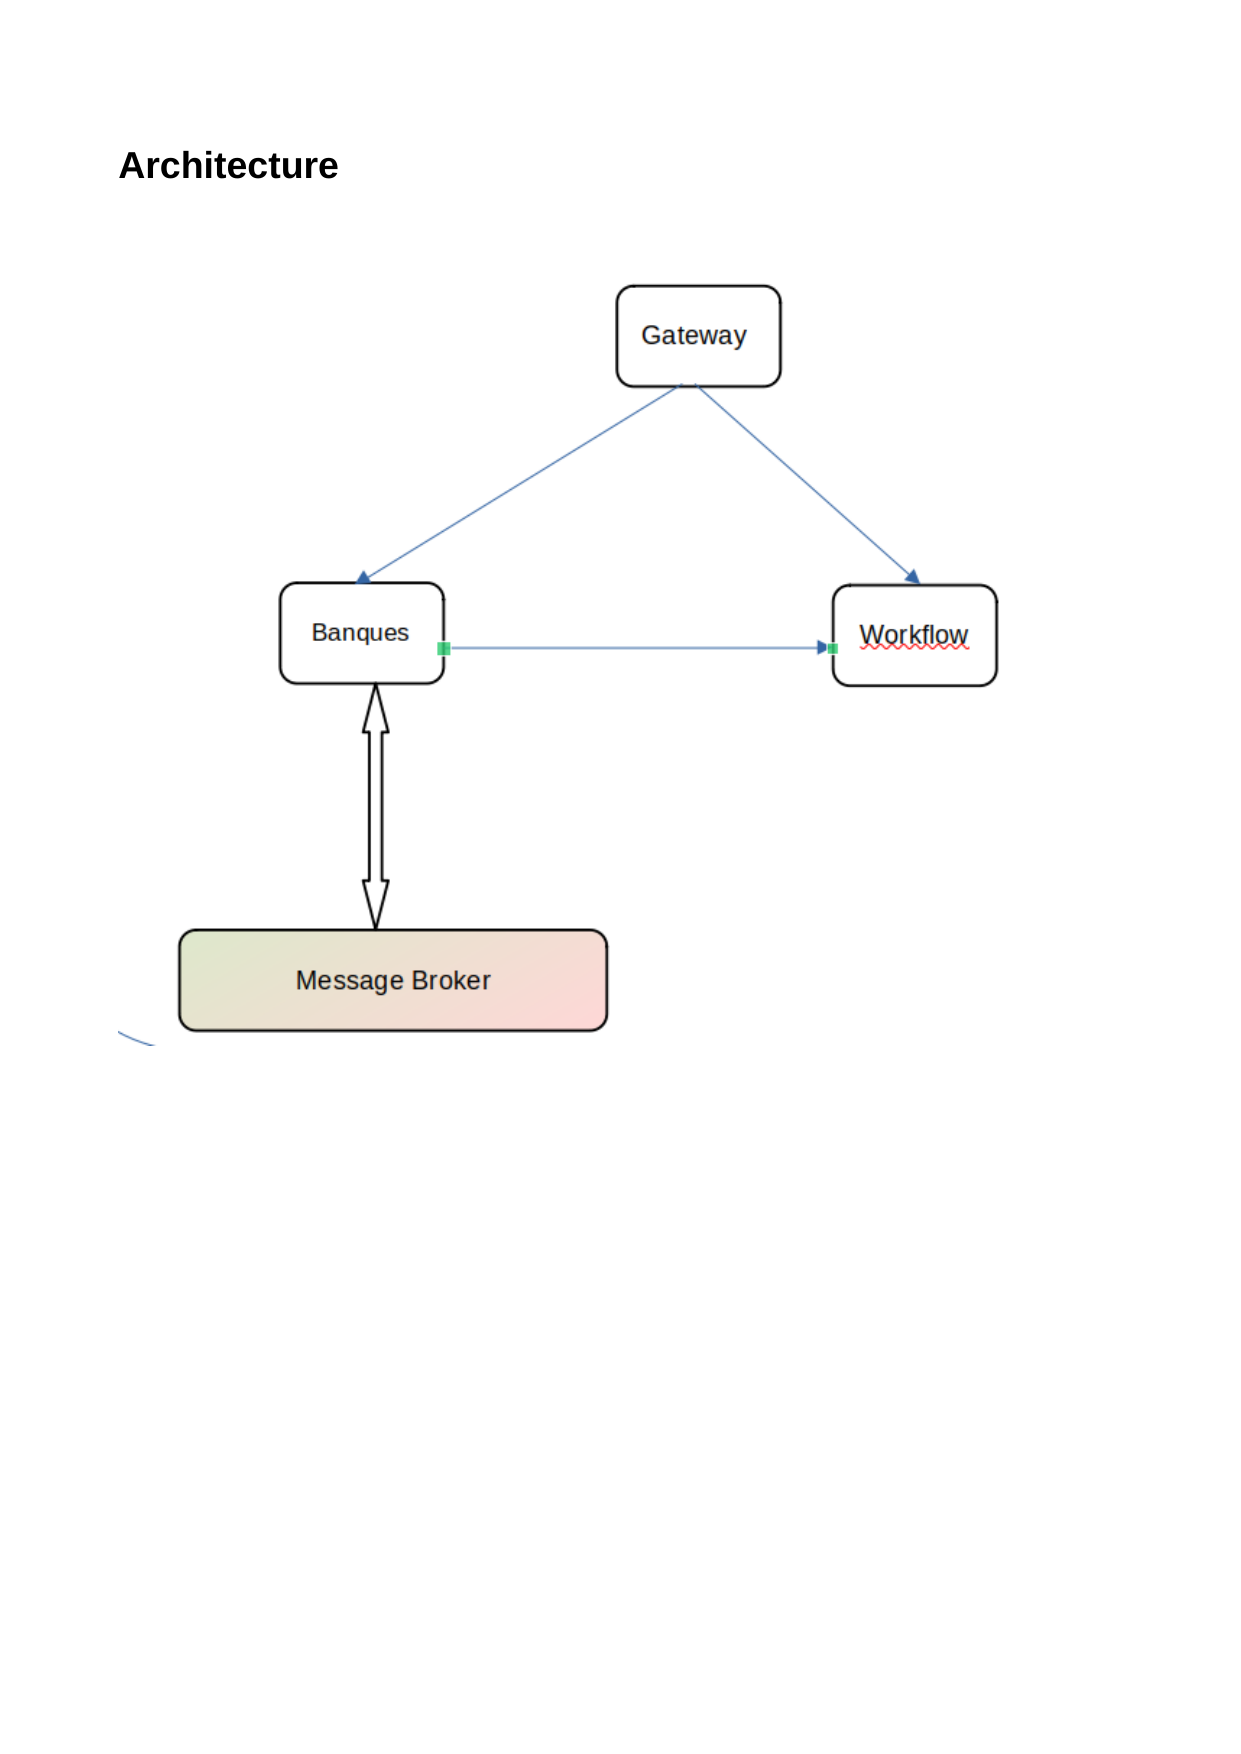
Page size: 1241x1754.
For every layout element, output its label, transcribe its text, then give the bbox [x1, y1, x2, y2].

picture [118, 246, 1123, 1046]
subtitle Architecture [118, 143, 1122, 186]
